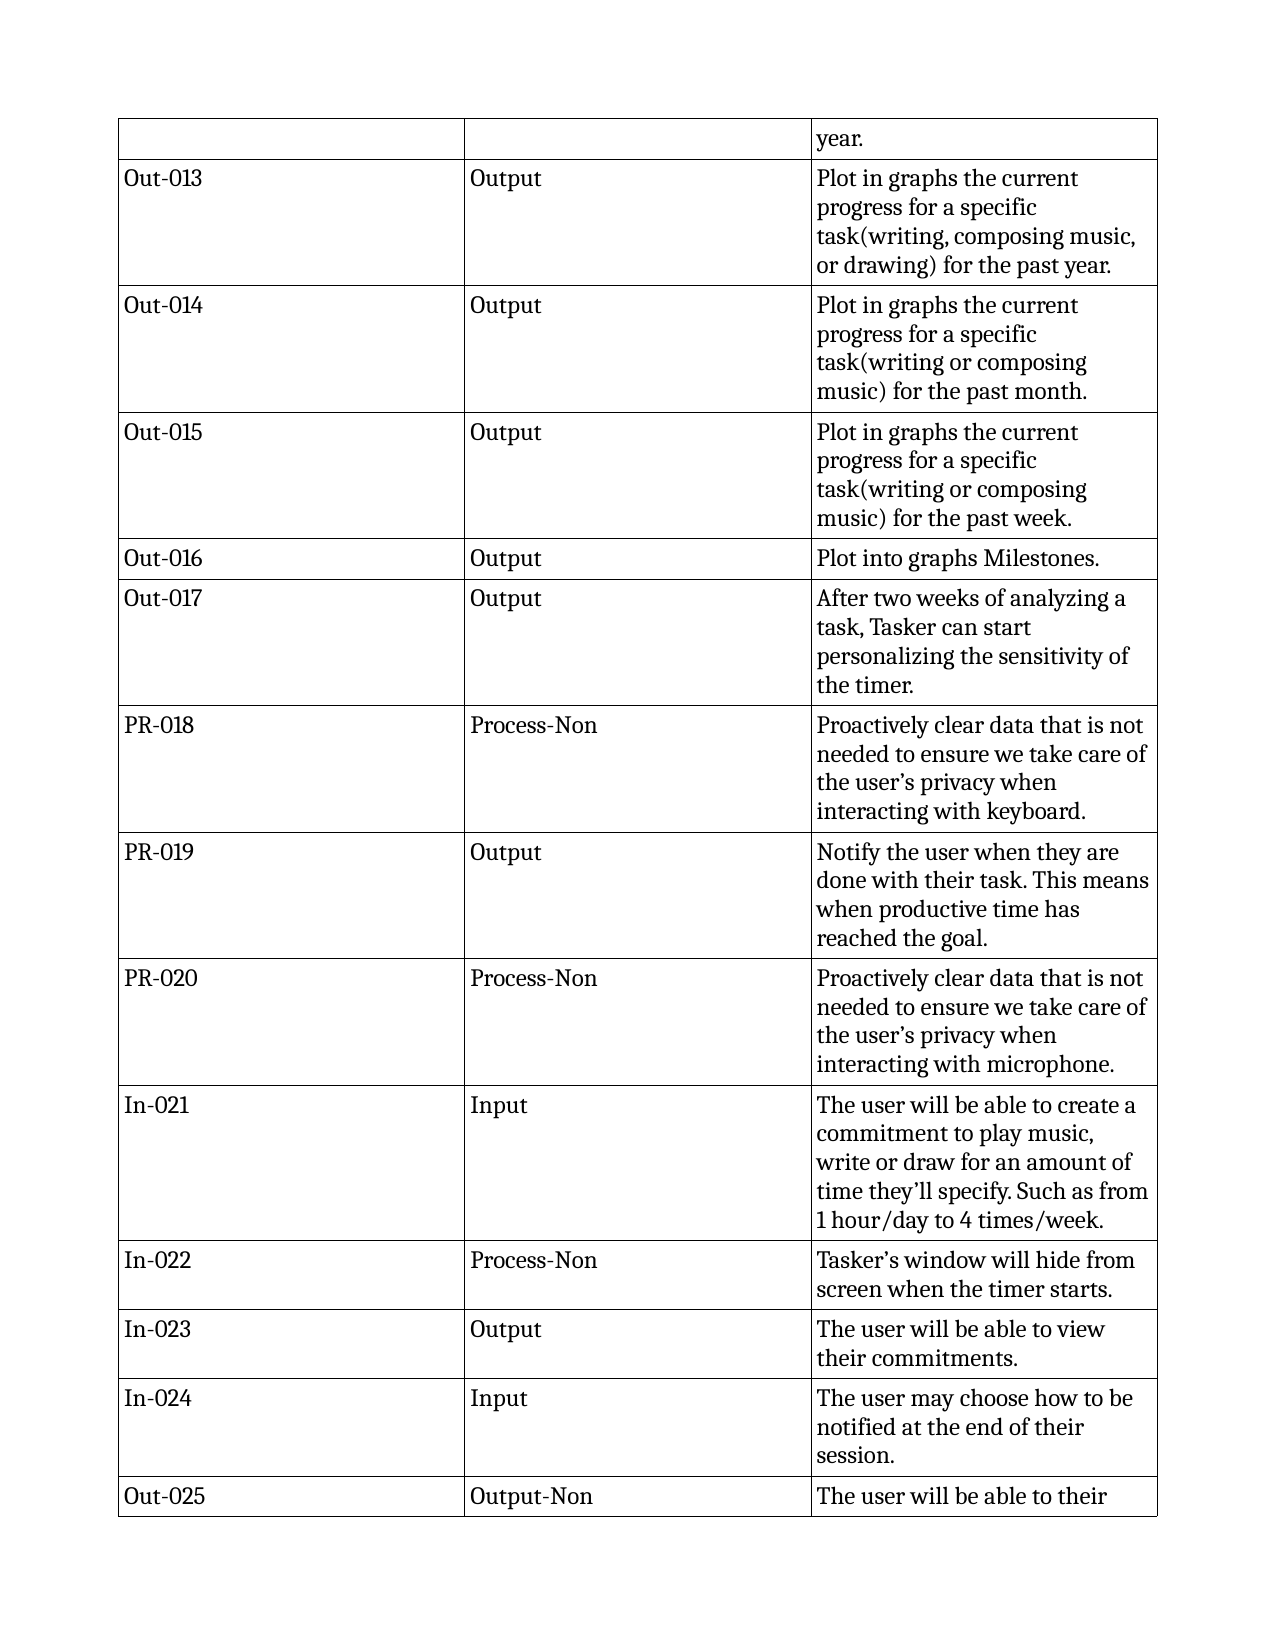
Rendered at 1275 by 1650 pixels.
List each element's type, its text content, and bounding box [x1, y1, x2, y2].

table_cell In-024 [119, 1379, 464, 1476]
table_cell Process-Non [465, 706, 811, 832]
table_cell The user will be able to create a commitment to play music, write or draw for an amount of time they’ll specify. Such as from 1 hour/day to 4 times/week. [812, 1086, 1157, 1240]
table_cell Out-025 [119, 1477, 464, 1516]
table_cell In-023 [119, 1310, 464, 1378]
table_cell Output [465, 160, 811, 285]
table_cell PR-020 [119, 959, 464, 1085]
table_cell Plot in graphs the current progress for a specific task(writing or composing music) for the past week. [812, 413, 1157, 538]
table_cell Process-Non [465, 959, 811, 1085]
table_cell Notify the user when they are done with their task. This means when productive time has reached the goal. [812, 833, 1157, 958]
table_cell The user will be able to view their commitments. [812, 1310, 1157, 1378]
table_cell Out-017 [119, 580, 464, 705]
table_cell Input [465, 1379, 811, 1476]
table_cell Plot into graphs Milestones. [812, 539, 1157, 578]
table_cell year. [812, 119, 1157, 158]
table_cell After two weeks of analyzing a task, Tasker can start personalizing the sensitivity of the timer. [812, 580, 1157, 705]
table_cell Output [465, 1310, 811, 1378]
table_cell Out-013 [119, 160, 464, 285]
table_cell [465, 119, 811, 158]
table_cell Proactively clear data that is not needed to ensure we take care of the user’s privacy when interacting with microphone. [812, 959, 1157, 1085]
table_cell Tasker’s window will hide from screen when the timer starts. [812, 1241, 1157, 1309]
table_cell Output [465, 539, 811, 578]
table_cell In-022 [119, 1241, 464, 1309]
table_cell The user may choose how to be notified at the end of their session. [812, 1379, 1157, 1476]
table_cell Out-015 [119, 413, 464, 538]
table_cell Output [465, 286, 811, 412]
table_cell Out-014 [119, 286, 464, 412]
table_cell The user will be able to their [812, 1477, 1157, 1516]
table_cell Out-016 [119, 539, 464, 578]
table_cell In-021 [119, 1086, 464, 1240]
table_cell PR-018 [119, 706, 464, 832]
table_cell PR-019 [119, 833, 464, 958]
table_cell Output [465, 833, 811, 958]
table_cell Output [465, 580, 811, 705]
table_cell Input [465, 1086, 811, 1240]
table_cell [119, 119, 464, 158]
table_cell Output-Non [465, 1477, 811, 1516]
table_cell Process-Non [465, 1241, 811, 1309]
table_cell Proactively clear data that is not needed to ensure we take care of the user’s privacy when interacting with keyboard. [812, 706, 1157, 832]
table_cell Output [465, 413, 811, 538]
table_cell Plot in graphs the current progress for a specific task(writing or composing music) for the past month. [812, 286, 1157, 412]
table_cell Plot in graphs the current progress for a specific task(writing, composing music, or drawing) for the past year. [812, 160, 1157, 285]
